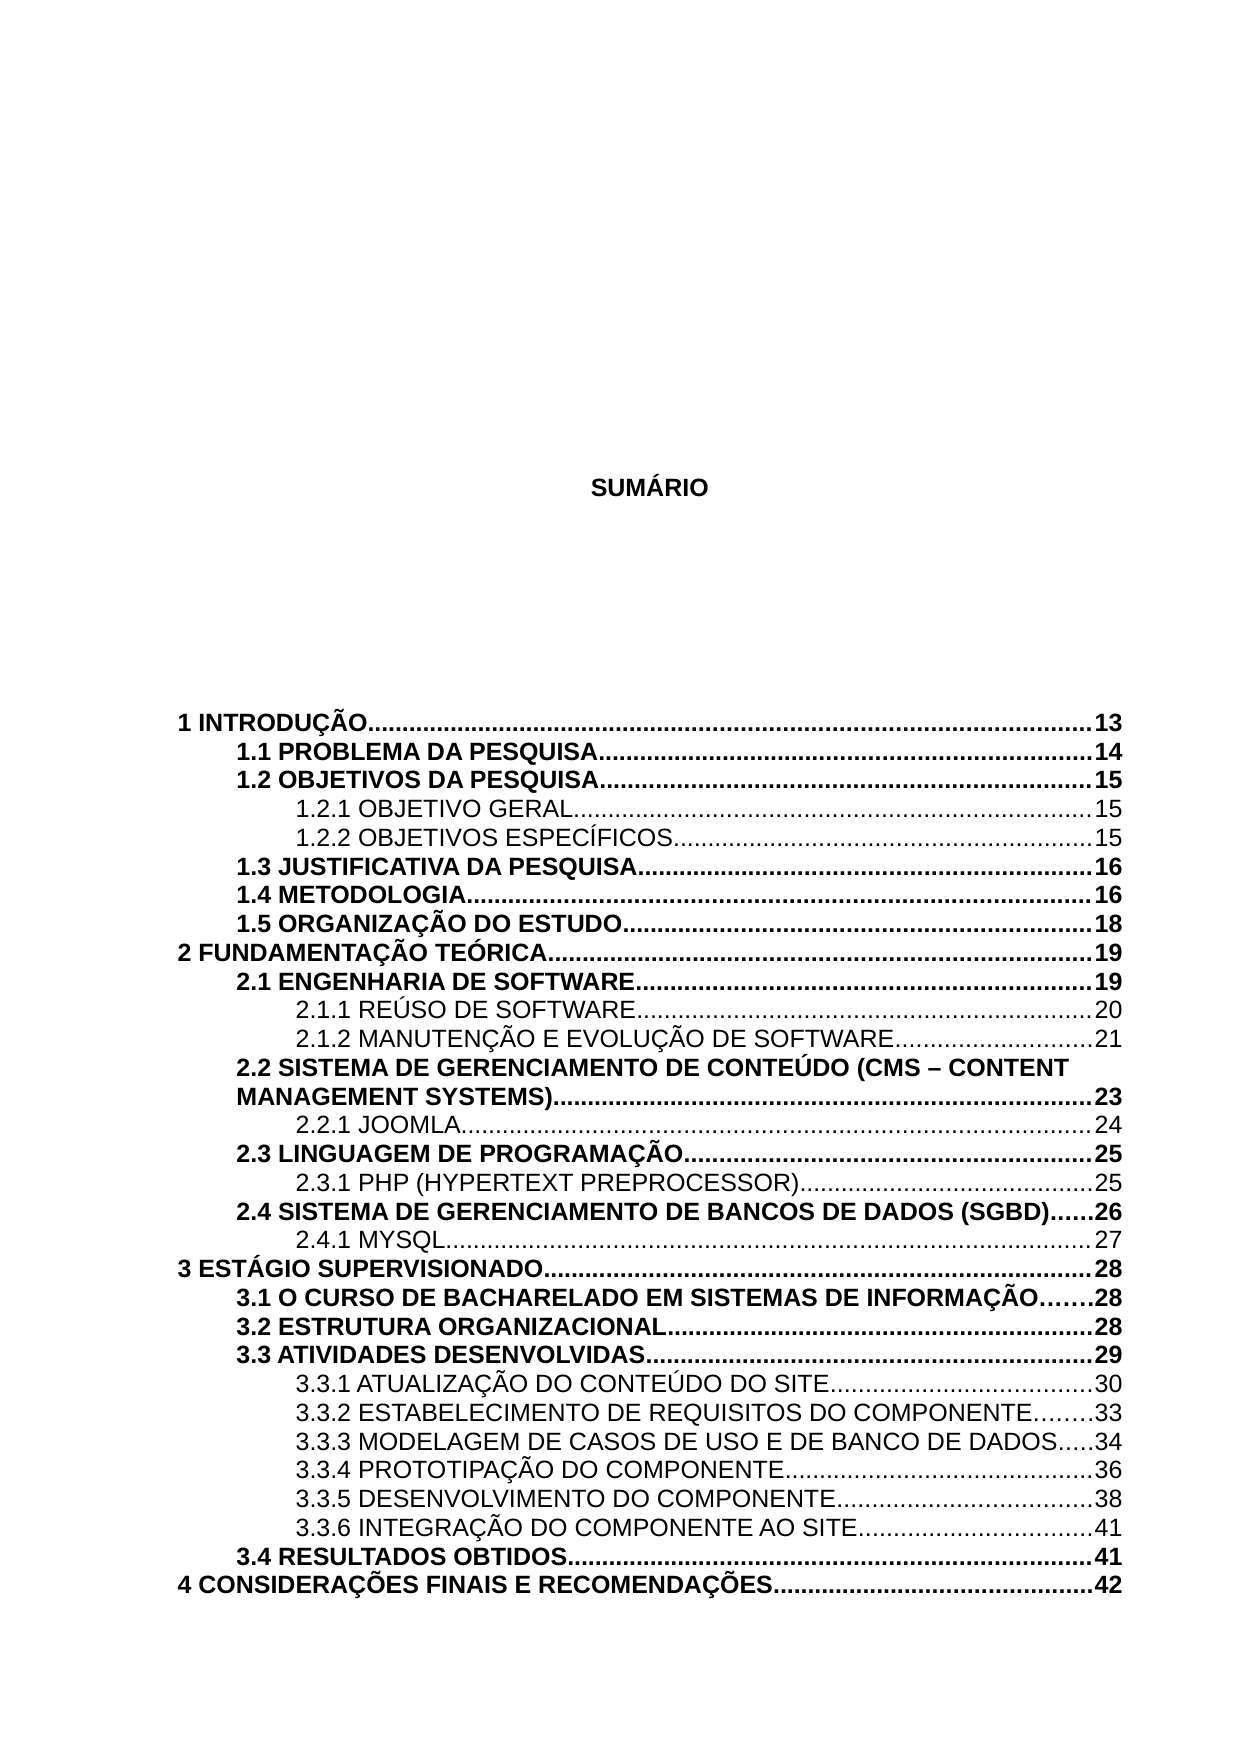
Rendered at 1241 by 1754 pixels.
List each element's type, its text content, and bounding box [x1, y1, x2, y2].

text 2.3.1 PHP (HYPERTEXT PREPROCESSOR) 25 [295, 1168, 1122, 1197]
text 1.1 Problema da pesquisa 14 [236, 737, 1122, 765]
text 2.4.1 MYSQL 27 [295, 1225, 1122, 1254]
text 2.1.1 Reúso de software 20 [295, 995, 1122, 1024]
text 3.1 O curso de bacharelado em Sistemas de informação 28 [236, 1283, 1122, 1312]
text 1.5 Organização do estudo 18 [236, 909, 1122, 938]
text 1 Introdução 13 [177, 708, 1122, 737]
text 2.3 LINGUAGEM DE PROGRAMAÇÃO 25 [236, 1139, 1122, 1168]
text 3.3.4 Prototipação do Componente 36 [295, 1455, 1122, 1484]
text 2.2 SISTEMA DE GERENCIAMENTO DE CONTEÚDO (CMS – CONTENT MANAGEMENT SYSTEMS) 23 [236, 1053, 1122, 1110]
text 3 estágio supervisionado 28 [177, 1254, 1122, 1283]
text 3.3.6 Integração do componente ao site 41 [295, 1513, 1122, 1542]
text 3.4 Resultados obtidos 41 [236, 1542, 1122, 1570]
text 3.3.3 Modelagem de casos de uso e de banco de dados 34 [295, 1427, 1122, 1455]
text 2.2.1 JOOMLA 24 [295, 1110, 1122, 1139]
text 3.3.2 Estabelecimento de requisitos do componente 33 [295, 1398, 1122, 1427]
text 2.1.2 Manutenção e evolução de software 21 [295, 1024, 1122, 1053]
text Sumário [177, 472, 1122, 501]
text 1.2.2 Objetivos específicos 15 [295, 823, 1122, 852]
text 2 fundamentação teórica 19 [177, 938, 1122, 967]
text 1.4 Metodologia 16 [236, 880, 1122, 909]
text 2.1 Engenharia de software 19 [236, 967, 1122, 995]
text 3.3.5 Desenvolvimento do componente 38 [295, 1484, 1122, 1513]
text 3.3.1 Atualização do conteúdo do site 30 [295, 1369, 1122, 1398]
text 4 CONSIDERAÇÕES FINAIS E RECOMENDAÇÕES 42 [177, 1570, 1122, 1599]
text 3.2 estrutura organizacional 28 [236, 1312, 1122, 1340]
text 3.3 Atividades desenvolvidas 29 [236, 1340, 1122, 1369]
text 1.3 Justificativa da pesquisa 16 [236, 852, 1122, 880]
text 1.2.1 Objetivo geral 15 [295, 794, 1122, 823]
text 1.2 objetivos da pesquisa 15 [236, 765, 1122, 794]
text 2.4 SISTEMA DE GERENCIAMENTO DE BANCOS DE DADOS (SGBD) 26 [236, 1197, 1122, 1225]
